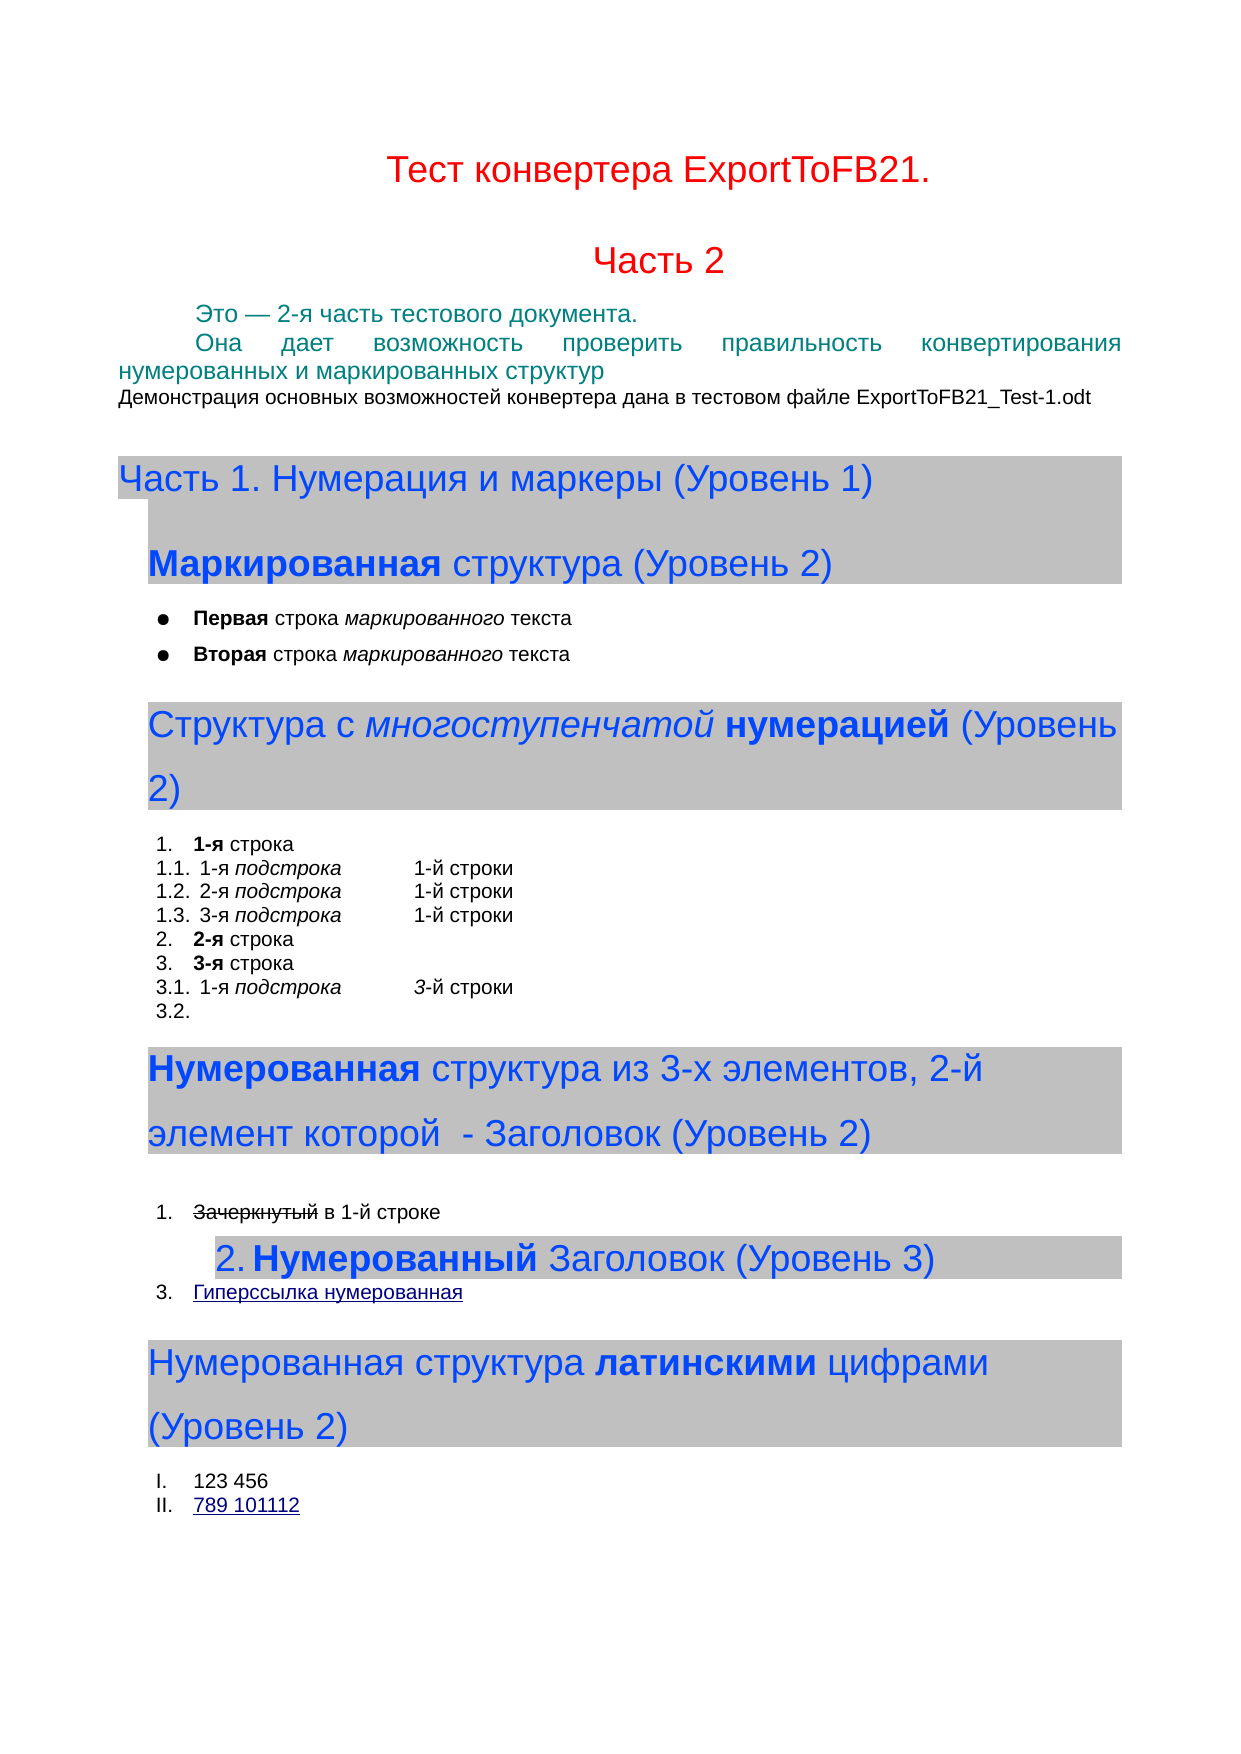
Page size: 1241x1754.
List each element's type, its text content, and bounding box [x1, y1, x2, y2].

text Структура с многоступенчатой нумерацией (Уровень 2) [148, 702, 1122, 810]
list 789 101112 [156, 1493, 1122, 1517]
text Она дает возможность проверить правильность конвертирования нумерованных и маркированных структур [118, 327, 1122, 385]
text Это — 2-я часть тестового документа. [118, 299, 1122, 327]
list 2-я строка [156, 927, 1122, 951]
title Тест конвертера ExportToFB21. [118, 148, 1122, 191]
list 123 456 [156, 1469, 1122, 1493]
text Маркированная структура (Уровень 2) [148, 541, 1122, 584]
list 2-я подстрока 1-й строки [156, 879, 1122, 903]
title Часть 2 [118, 238, 1122, 281]
text Часть 1. Нумерация и маркеры (Уровень 1) [118, 456, 1122, 499]
list Вторая строка маркированного текста [156, 642, 1122, 666]
list 1-я подстрока 1-й строки [156, 855, 1122, 879]
list Зачеркнутый в 1-й строке [156, 1200, 1122, 1224]
text Нумерованная структура из 3-х элементов, 2-й элемент которой - Заголовок (Уровень 2) [148, 1047, 1122, 1154]
text Демонстрация основных возможностей конвертера дана в тестовом файле ExportToFB21_Test-1.odt [118, 385, 1122, 409]
list Первая строка маркированного текста [156, 605, 1122, 629]
list 3-я строка [156, 951, 1122, 975]
list Нумерованный Заголовок (Уровень 3) [215, 1236, 1122, 1279]
list 1-я подстрока 3-й строки [156, 975, 1122, 999]
text Нумерованная структура латинскими цифрами (Уровень 2) [148, 1340, 1122, 1447]
list 1-я строка [156, 831, 1122, 855]
list Гиперссылка нумерованная [156, 1279, 1122, 1303]
list 3-я подстрока 1-й строки [156, 903, 1122, 927]
